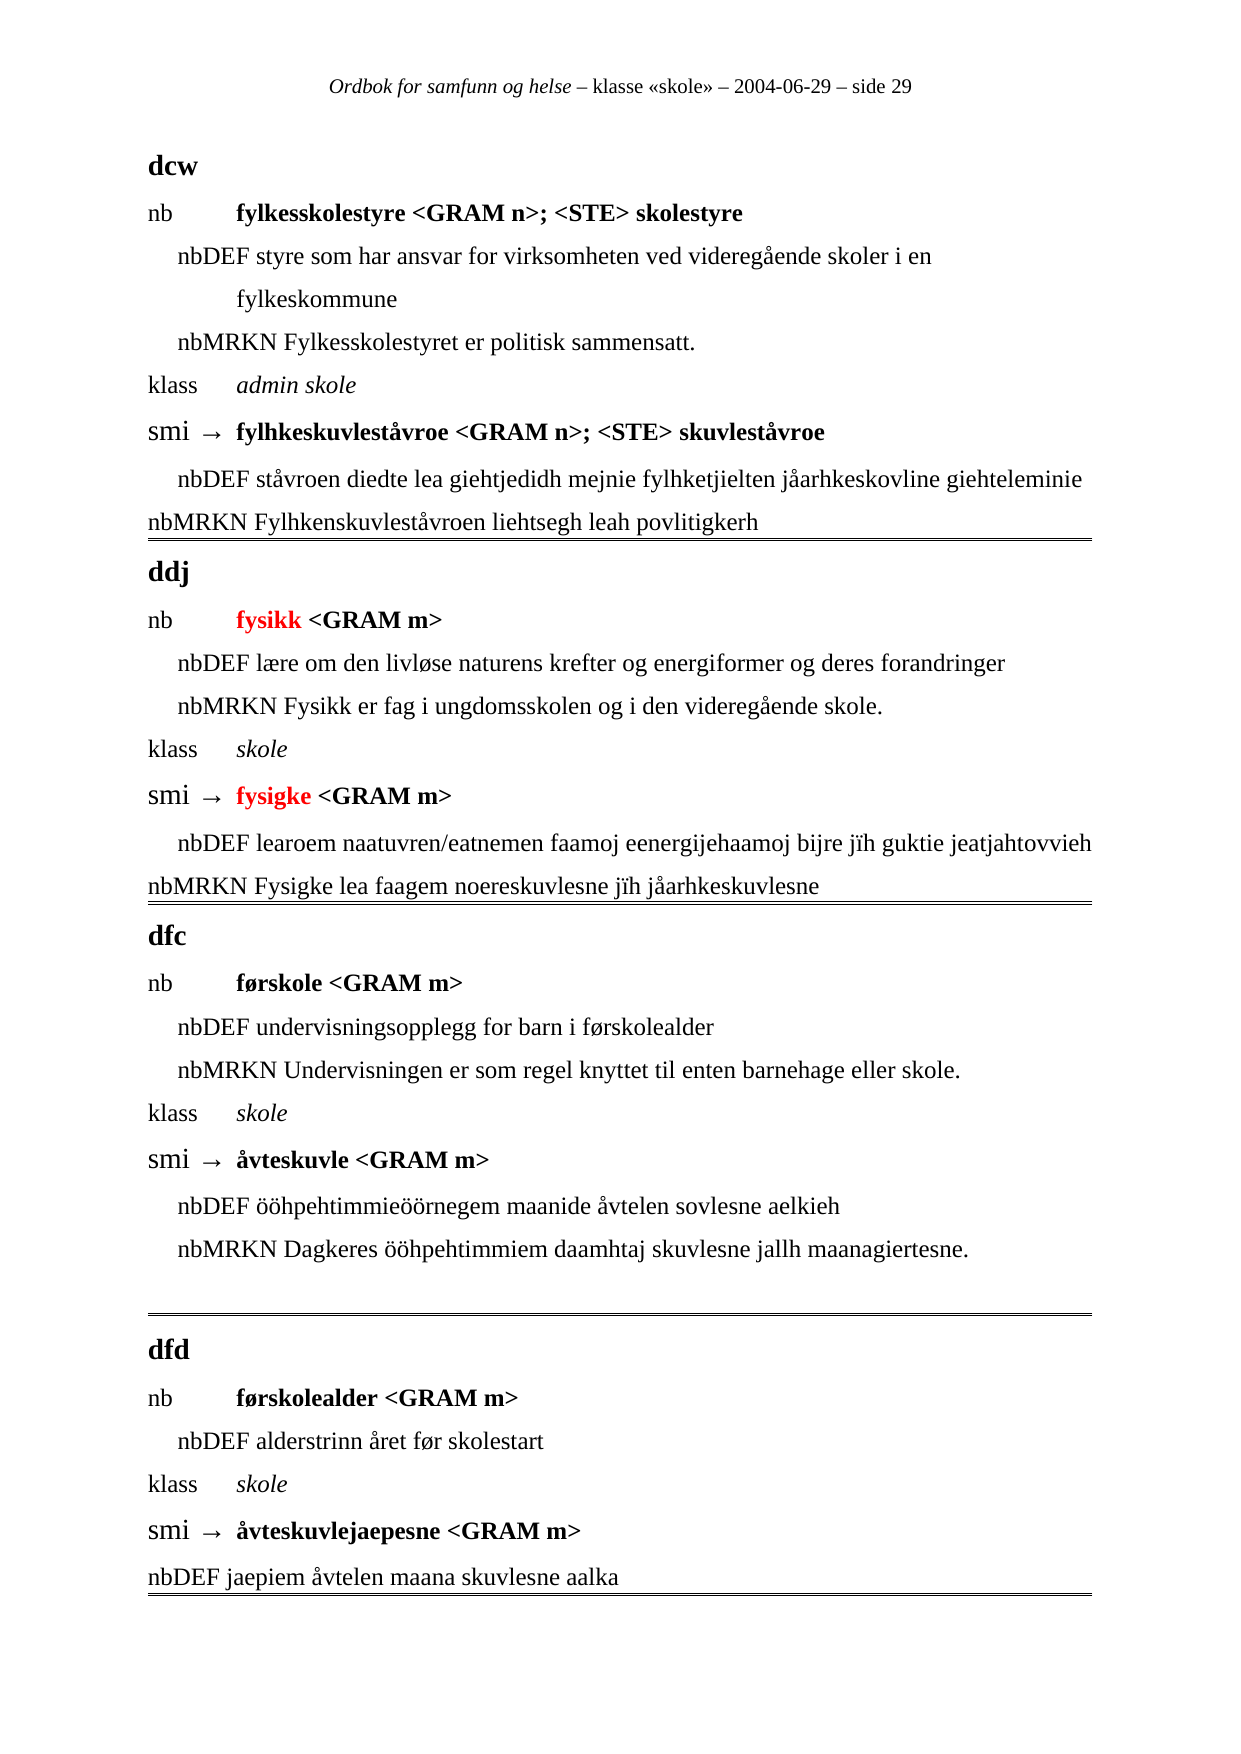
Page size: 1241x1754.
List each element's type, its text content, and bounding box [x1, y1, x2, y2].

text nb førskolealder <GRAM m> [148, 1383, 1092, 1411]
text nb førskole <GRAM m> [148, 968, 1092, 997]
text klass skole [148, 1098, 1092, 1127]
text nbMRKN Undervisningen er som regel knyttet til enten barnehage eller skole. [177, 1055, 1092, 1083]
text smi → fylhkeskuvleståvroe <GRAM n>; <STE> skuvleståvroe [148, 413, 1092, 447]
text nbMRKN Fysikk er fag i ungdomsskolen og i den videregående skole. [177, 691, 1092, 720]
text nbDEF styre som har ansvar for virksomheten ved videregående skoler i en fylkeskommune [177, 241, 1092, 313]
text nbMRKN Fylkesskolestyret er politisk sammensatt. [177, 327, 1092, 356]
text nbDEF learoem naatuvren/eatnemen faamoj eenergijehaamoj bijre jïh guktie jeatjahtovvieh [177, 828, 1092, 856]
text dfc [148, 918, 1092, 952]
text nbDEF ståvroen diedte lea giehtjedidh mejnie fylhketjielten jåarhkeskovline giehteleminie [177, 464, 1092, 493]
text nbDEF undervisningsopplegg for barn i førskolealder [177, 1012, 1092, 1040]
text dcw [148, 148, 1092, 181]
text smi → åvteskuvle <GRAM m> [148, 1141, 1092, 1174]
text nbMRKN Fylhkenskuvleståvroen liehtsegh leah povlitigkerh [148, 507, 1092, 538]
text nbMRKN Dagkeres ööhpehtimmiem daamhtaj skuvlesne jallh maanagiertesne. [177, 1234, 1092, 1263]
text klass skole [148, 1469, 1092, 1498]
text ddj [148, 554, 1092, 588]
text smi → åvteskuvlejaepesne <GRAM m> [148, 1512, 1092, 1546]
text klass skole [148, 734, 1092, 763]
text nbDEF alderstrinn året før skolestart [177, 1426, 1092, 1454]
text nbDEF ööhpehtimmieöörnegem maanide åvtelen sovlesne aelkieh [177, 1191, 1092, 1220]
text nbMRKN Fysigke lea faagem noereskuvlesne jïh jåarhkeskuvlesne [148, 871, 1092, 901]
text nb fylkesskolestyre <GRAM n>; <STE> skolestyre [148, 198, 1092, 227]
text klass admin skole [148, 370, 1092, 399]
text dfd [148, 1332, 1092, 1366]
text smi → fysigke <GRAM m> [148, 777, 1092, 811]
text nb fysikk <GRAM m> [148, 605, 1092, 633]
text nbDEF lære om den livløse naturens krefter og energiformer og deres forandringer [177, 648, 1092, 677]
text nbDEF jaepiem åvtelen maana skuvlesne aalka [148, 1562, 1092, 1593]
